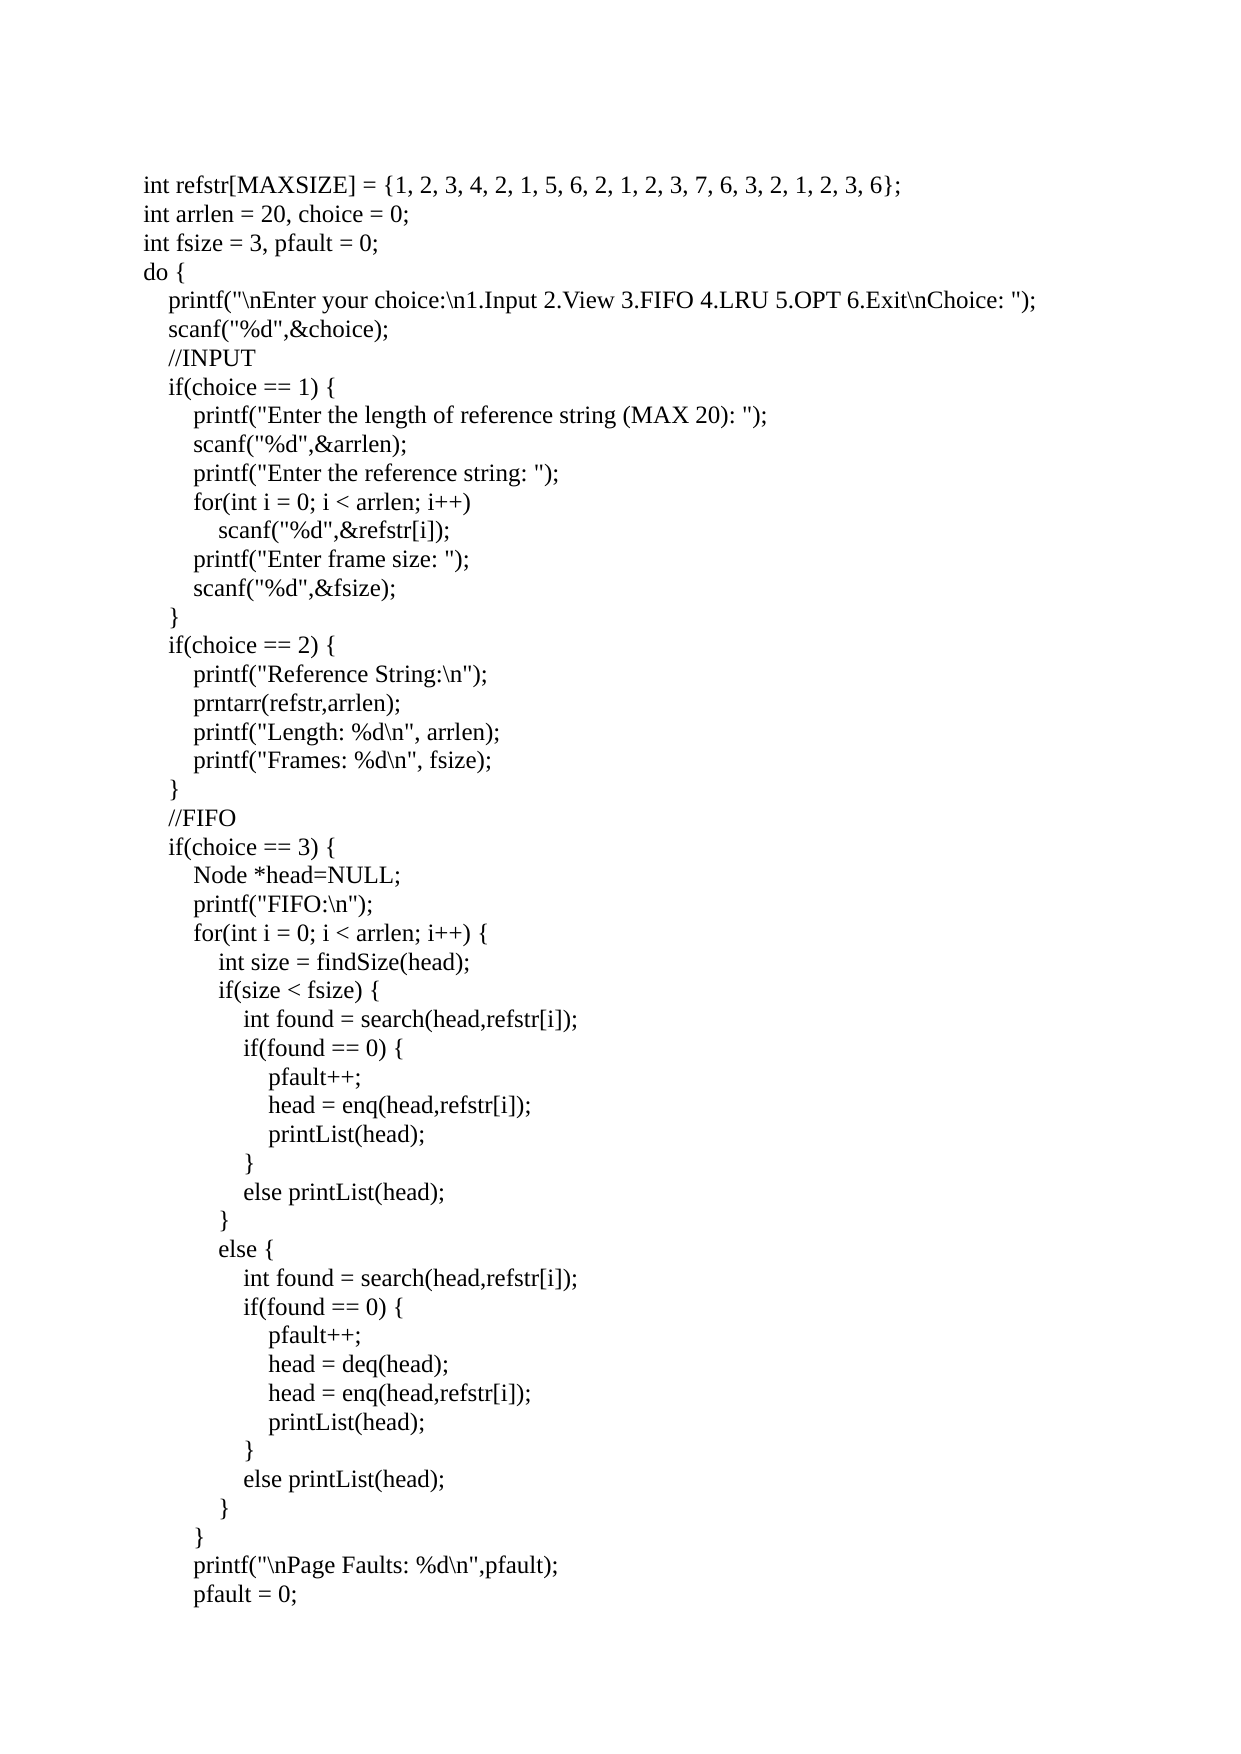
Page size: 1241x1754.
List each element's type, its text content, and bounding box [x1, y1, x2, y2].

text scanf("%d",&refstr[i]); [118, 515, 1122, 544]
text if(choice == 1) { [118, 372, 1122, 400]
text head = enq(head,refstr[i]); [118, 1090, 1122, 1119]
text pfault = 0; [118, 1579, 1122, 1608]
text int refstr[MAXSIZE] = {1, 2, 3, 4, 2, 1, 5, 6, 2, 1, 2, 3, 7, 6, 3, 2, 1, 2, 3, 6}; [118, 170, 1122, 199]
text if(size < fsize) { [118, 975, 1122, 1004]
text head = enq(head,refstr[i]); [118, 1378, 1122, 1407]
text printf("Enter the reference string: "); [118, 458, 1122, 487]
text pfault++; [118, 1062, 1122, 1090]
text printList(head); [118, 1407, 1122, 1435]
text printf("\nEnter your choice:\n1.Input 2.View 3.FIFO 4.LRU 5.OPT 6.Exit\nChoice: "); [118, 285, 1122, 314]
text } [118, 1522, 1122, 1550]
text else printList(head); [118, 1177, 1122, 1205]
text Node *head=NULL; [118, 860, 1122, 889]
text scanf("%d",&choice); [118, 314, 1122, 343]
text } [118, 602, 1122, 630]
text printf("\nPage Faults: %d\n",pfault); [118, 1550, 1122, 1579]
text printf("Enter frame size: "); [118, 544, 1122, 573]
text scanf("%d",&arrlen); [118, 429, 1122, 458]
text printf("Frames: %d\n", fsize); [118, 745, 1122, 774]
text if(found == 0) { [118, 1033, 1122, 1062]
text else { [118, 1234, 1122, 1263]
text printf("Length: %d\n", arrlen); [118, 717, 1122, 745]
text if(choice == 2) { [118, 630, 1122, 659]
text head = deq(head); [118, 1349, 1122, 1378]
text } [118, 1148, 1122, 1177]
text scanf("%d",&fsize); [118, 573, 1122, 602]
text printf("FIFO:\n"); [118, 889, 1122, 918]
text for(int i = 0; i < arrlen; i++) { [118, 918, 1122, 947]
text else printList(head); [118, 1464, 1122, 1493]
text } [118, 1435, 1122, 1464]
text int arrlen = 20, choice = 0; [118, 199, 1122, 228]
text if(choice == 3) { [118, 832, 1122, 860]
text pfault++; [118, 1320, 1122, 1349]
text do { [118, 257, 1122, 285]
text int fsize = 3, pfault = 0; [118, 228, 1122, 257]
text int found = search(head,refstr[i]); [118, 1263, 1122, 1292]
text printf("Enter the length of reference string (MAX 20): "); [118, 400, 1122, 429]
text prntarr(refstr,arrlen); [118, 688, 1122, 717]
text //INPUT [118, 343, 1122, 372]
text printList(head); [118, 1119, 1122, 1148]
text for(int i = 0; i < arrlen; i++) [118, 487, 1122, 515]
text if(found == 0) { [118, 1292, 1122, 1320]
text } [118, 1493, 1122, 1522]
text } [118, 774, 1122, 803]
text int found = search(head,refstr[i]); [118, 1004, 1122, 1033]
text //FIFO [118, 803, 1122, 832]
text int size = findSize(head); [118, 947, 1122, 975]
text printf("Reference String:\n"); [118, 659, 1122, 688]
text } [118, 1205, 1122, 1234]
